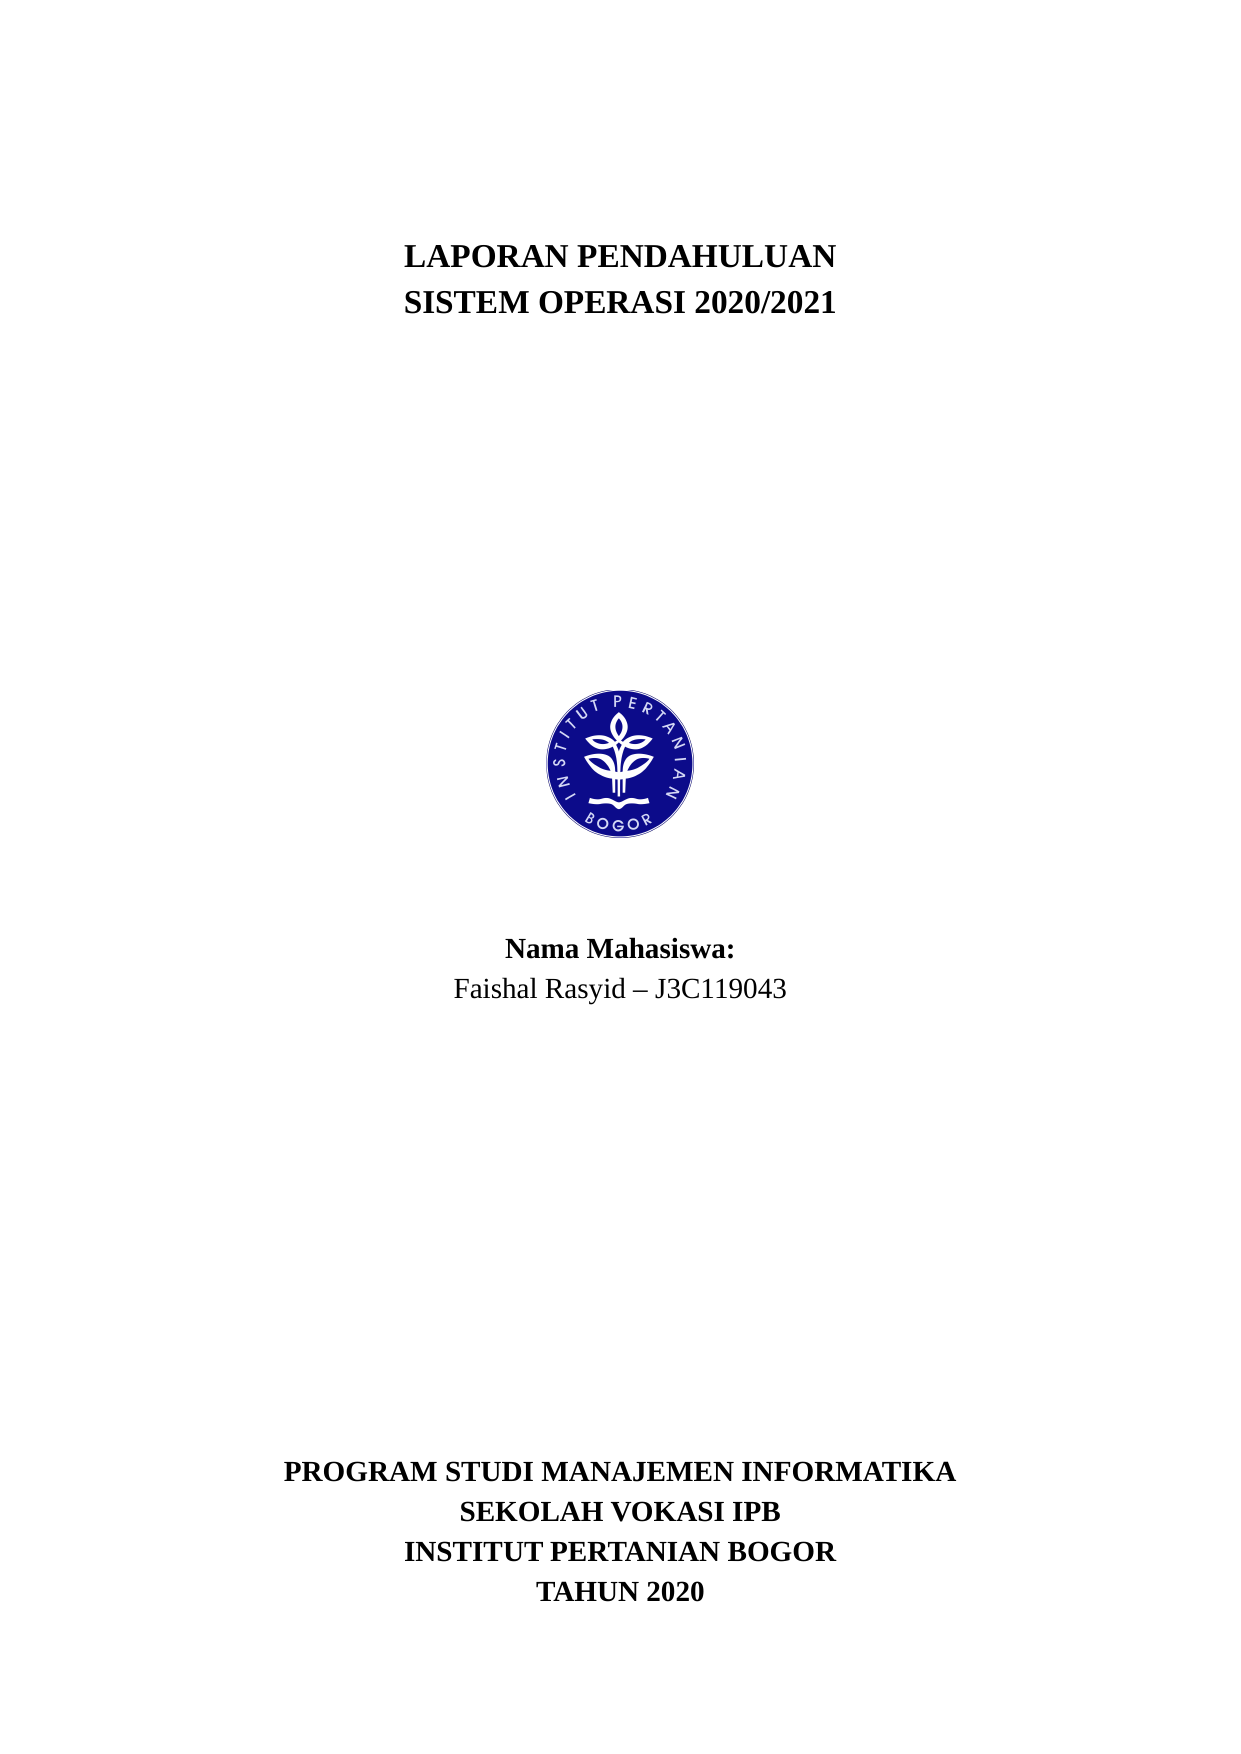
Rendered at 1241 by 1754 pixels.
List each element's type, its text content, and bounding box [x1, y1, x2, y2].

text PROGRAM STUDI MANAJEMEN INFORMATIKA SEKOLAH VOKASI IPB INSTITUT PERTANIAN BOGOR TAHUN 2020 [118, 1454, 1122, 1608]
picture [546, 690, 694, 838]
text LAPORAN pendahuluan sistem operasi 2020/2021 [118, 236, 1122, 321]
text Faishal Rasyid – J3C119043 [118, 971, 1122, 1005]
text Nama Mahasiswa: [118, 931, 1122, 965]
